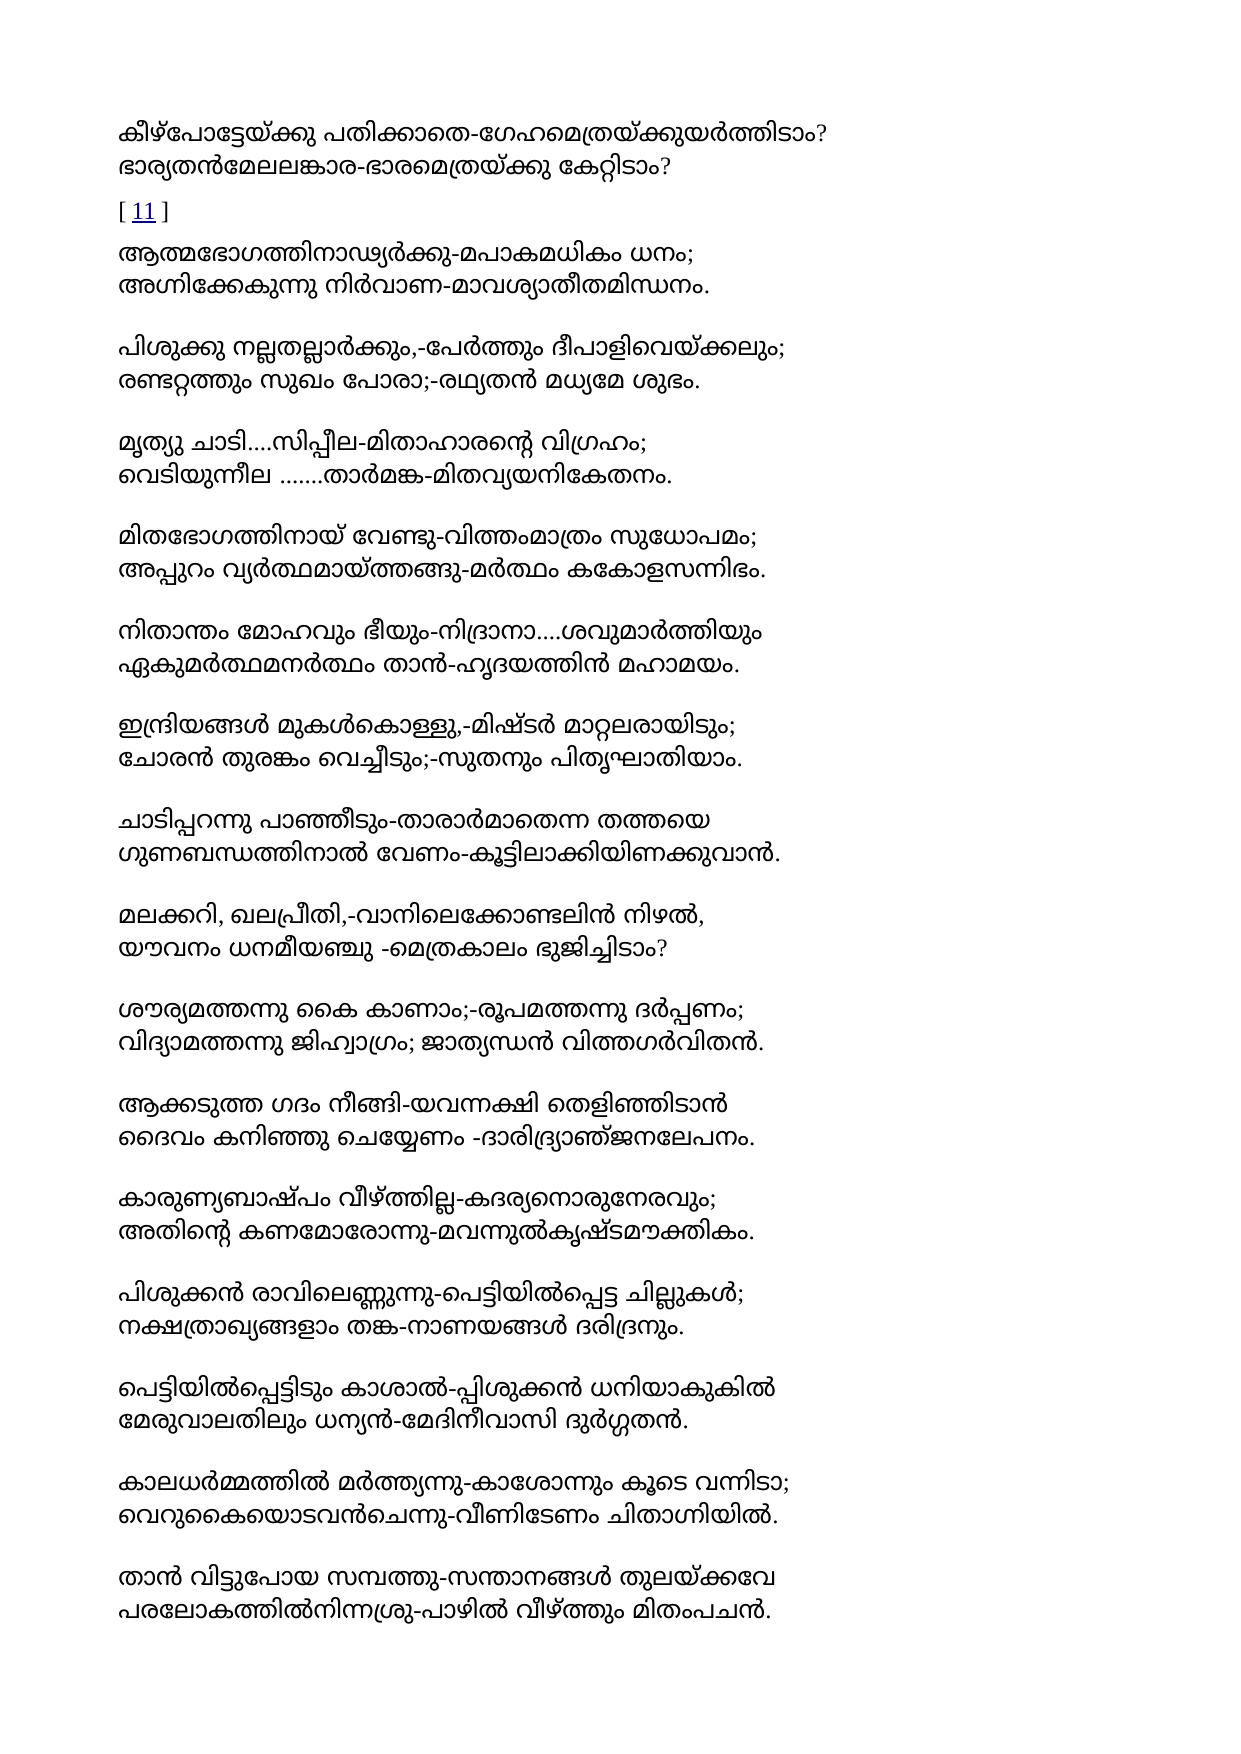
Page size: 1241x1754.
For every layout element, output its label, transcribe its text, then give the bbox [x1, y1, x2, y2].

text ആത്മഭോഗത്തിനാഢ്യർക്കു-മപാകമധികം ധനം; അഗ്നിക്കേകുന്നു നിർവാണ-മാവശ്യാതീതമിന്ധനം. പിശുക്കു നല്ലതല്ലാർക്കും,-പേർത്തും ദീപാളിവെയ്‌ക്കലും; രണ്ടറ്റത്തും സുഖം പോരാ;-രഥ്യതൻ മധ്യമേ ശുഭം. മൃത്യു ചാടി....സിപ്പീല-മിതാഹാരന്റെ വിഗ്രഹം; വെടിയുന്നീല .......താർമങ്ക-മിതവ്യയനികേതനം. മിതഭോഗത്തിനായ് വേണ്ടു-വിത്തംമാത്രം സുധോപമം; അപ്പുറം വ്യർത്ഥമായ്‌ത്തങ്ങു-മർത്ഥം കകോളസന്നിഭം. നിതാന്തം മോഹവും ഭീയും-നിദ്രാനാ....ശവുമാർത്തിയും ഏകുമർത്ഥമനർത്ഥം താൻ-ഹൃദയത്തിൻ മഹാമയം. ഇന്ദ്രിയങ്ങൾ മുകൾകൊള്ളു,-മിഷ്‌ടർ മാറ്റലരായിടും; ചോരൻ തുരങ്കം വെച്ചീടും;-സുതനും പിതൃഘാതിയാം. ചാടിപ്പറന്നു പാഞ്ഞീടും-താരാർമാതെന്ന തത്തയെ ഗുണബന്ധത്തിനാൽ വേണം-കൂട്ടിലാക്കിയിണക്കുവാൻ. മലക്കറി, ഖലപ്രീതി,-വാനിലെക്കോണ്ടലിൻ നിഴൽ, യൗവനം ധനമീയഞ്ചു -മെത്രകാലം ഭുജിച്ചിടാം? ശൗര്യമത്തന്നു കൈ കാണാം;-രൂപമത്തന്നു ദർപ്പണം; വിദ്യാമത്തന്നു ജിഹ്വാഗ്രം; ജാത്യന്ധൻ വിത്തഗർവിതൻ. ആക്കടുത്ത ഗദം നീങ്ങി-യവന്നക്ഷി തെളിഞ്ഞിടാൻ ദൈവം കനിഞ്ഞു ചെയ്യേണം -ദാരിദ്ര്യാഞ്‌ജനലേപനം. കാരുണ്യബാഷ്‌പം വീഴ്‌ത്തില്ല-കദര്യനൊരുനേരവും; അതിന്റെ കണമോരോന്നു-മവന്നുൽകൃഷ്‌ടമൗക്തികം. പിശുക്കൻ രാവിലെണ്ണുന്നു-പെട്ടിയിൽപ്പെട്ട ചില്ലുകൾ; നക്ഷത്രാഖ്യങ്ങളാം തങ്ക-നാണയങ്ങൾ ദരിദ്രനും. പെട്ടിയിൽപ്പെട്ടിടും കാശാൽ-പ്പിശുക്കൻ ധനിയാകുകിൽ മേരുവാലതിലും ധന്യൻ-മേദിനീവാസി ദുർഗ്ഗതൻ. കാലധർമ്മത്തിൽ മർത്ത്യന്നു-കാശോന്നും കൂടെ വന്നിടാ; വെറുകൈയൊടവൻചെന്നു-വീണിടേണം ചിതാഗ്നിയിൽ. താൻ വിട്ടുപോയ സമ്പത്തു-സന്താനങ്ങൾ തുലയ്‌ക്കവേ പരലോകത്തിൽനിന്നശ്രു-പാഴിൽ വീഴ്‌ത്തും മിതംപചൻ. [118, 238, 1122, 1628]
text കീഴ്‌പോട്ടേയ്‌ക്കു പതിക്കാതെ-ഗേഹമെത്രയ്‌ക്കുയർത്തിടാം? ഭാര്യതൻമേലലങ്കാര-ഭാരമെത്രയ്‌ക്കു കേറ്റിടാം? [118, 118, 1122, 184]
text [ 11 ] [118, 196, 1122, 225]
